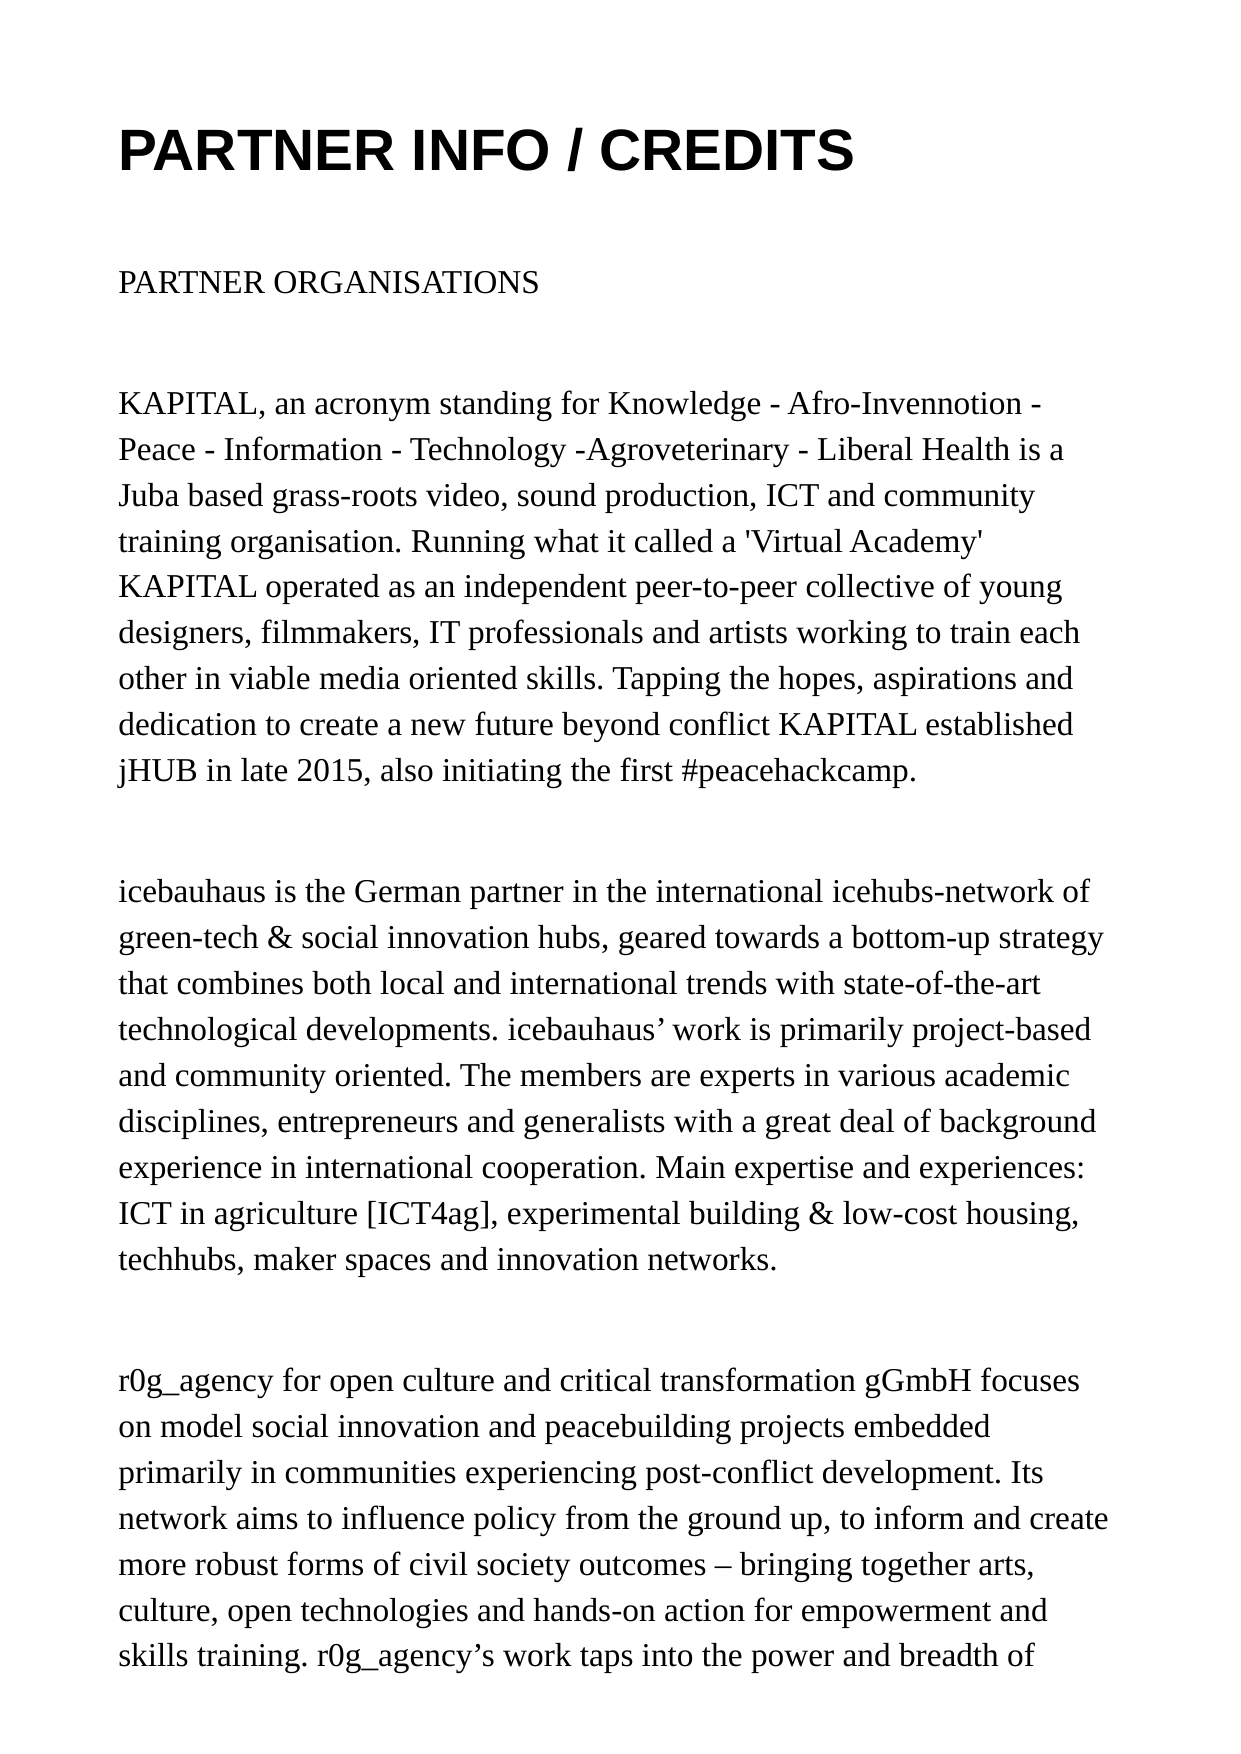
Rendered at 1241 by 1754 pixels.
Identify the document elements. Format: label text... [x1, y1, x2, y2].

text r0g_agency for open culture and critical transformation gGmbH focuses on model social innovation and peacebuilding projects embedded primarily in communities experiencing post-conflict development. Its network aims to influence policy from the ground up, to inform and create more robust forms of civil society outcomes – bringing together arts, culture, open technologies and hands-on action for empowerment and skills training. r0g_agency’s work taps into the power and breadth of [118, 1360, 1122, 1674]
text KAPITAL, an acronym standing for Knowledge - Afro-Invennotion - Peace - Information - Technology - Agroveterinary - Liberal Health is a Juba based grass-roots video, sound production, ICT and community training organisation. Running what it called a 'Virtual Academy' KAPITAL operated as an independent peer-to-peer collective of young designers, filmmakers, IT professionals and artists working to train each other in viable media oriented skills. Tapping the hopes, aspirations and dedication to create a new future beyond conflict KAPITAL established jHUB in late 2015, also initiating the first #peacehackcamp. [118, 383, 1122, 789]
text PARTNER ORGANISATIONS [118, 262, 1122, 300]
text icebauhaus is the German partner in the international icehubs-network of green-tech & social innovation hubs, geared towards a bottom-up strategy that combines both local and international trends with state-of-the-art technological developments. icebauhaus’ work is primarily project-based and community oriented. The members are experts in various academic disciplines, entrepreneurs and generalists with a great deal of background experience in international cooperation. Main expertise and experiences: ICT in agriculture [ICT4ag], experimental building & low-cost housing, techhubs, maker spaces and innovation networks. [118, 872, 1122, 1277]
title PARTNER INFO / CREDITS [118, 115, 1122, 249]
